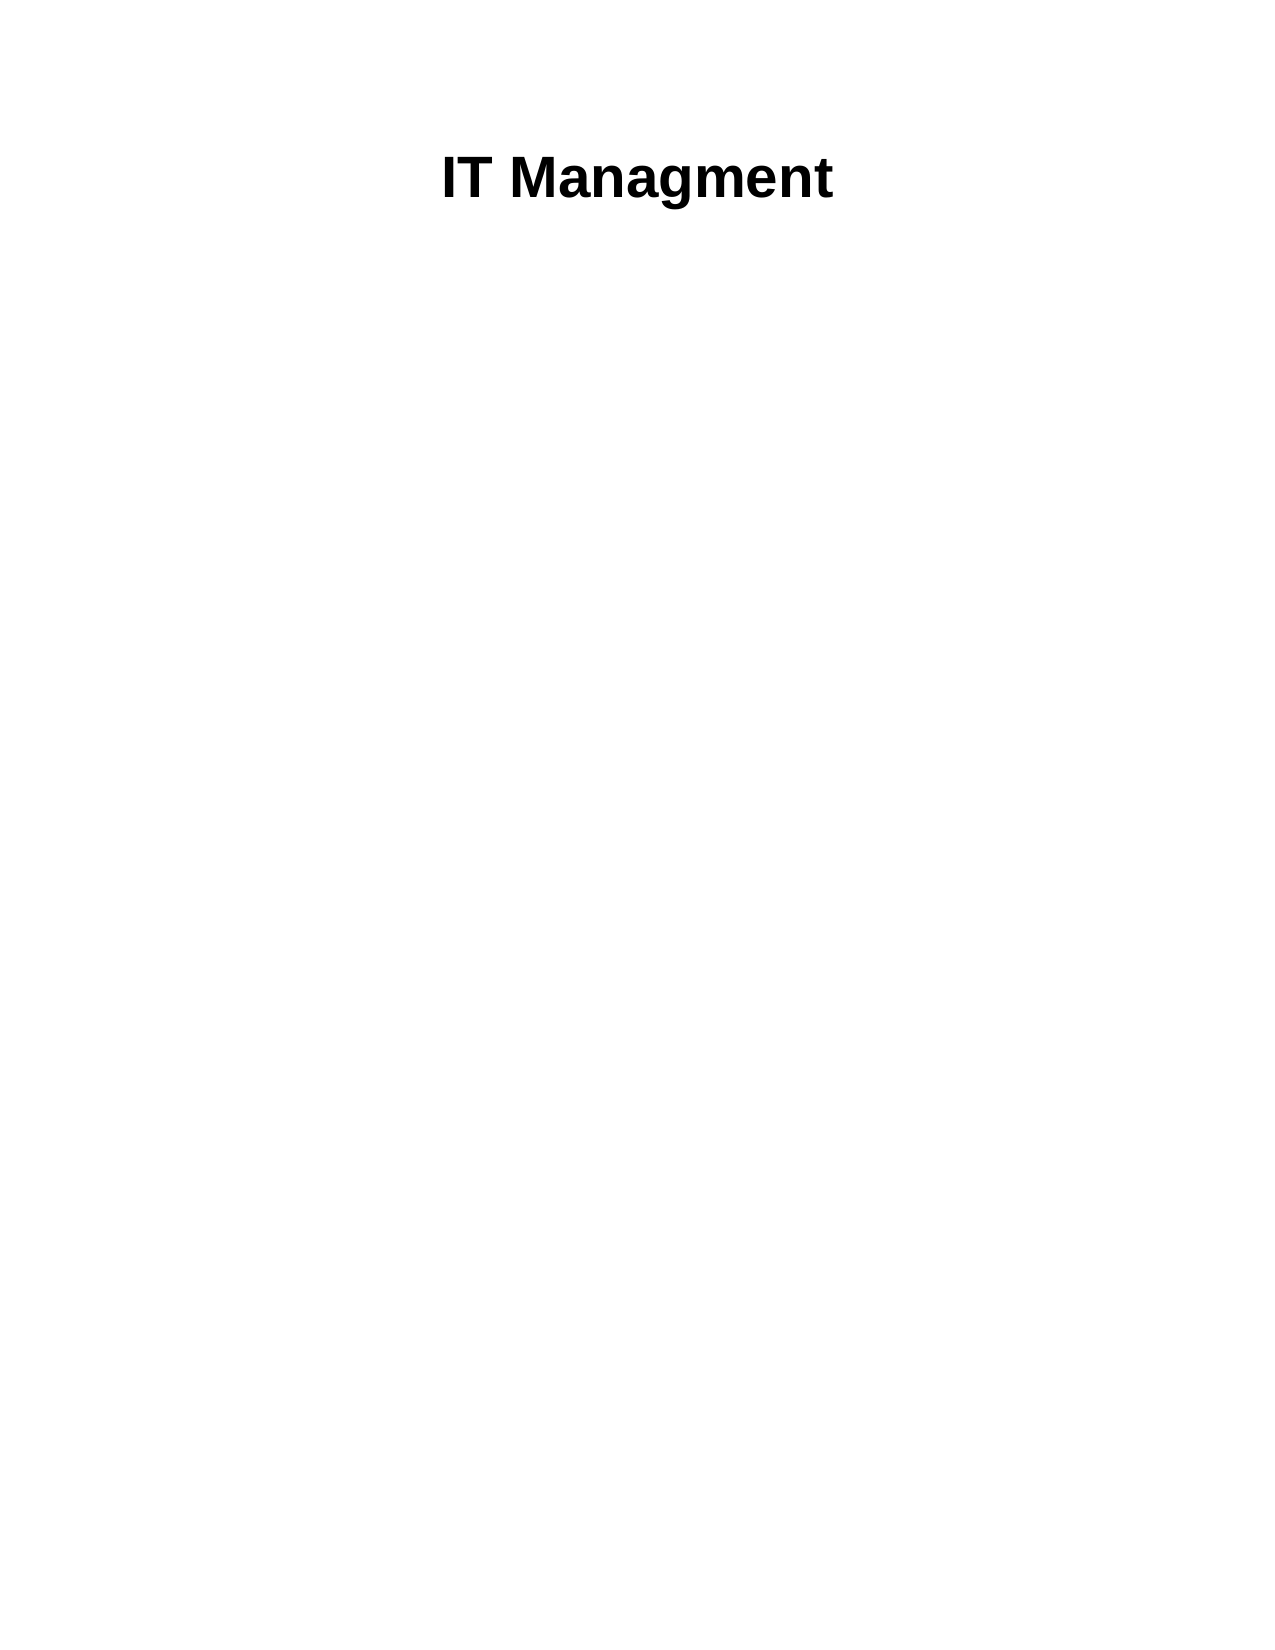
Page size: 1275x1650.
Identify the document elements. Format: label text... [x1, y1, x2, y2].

title IT Managment [118, 143, 1157, 210]
